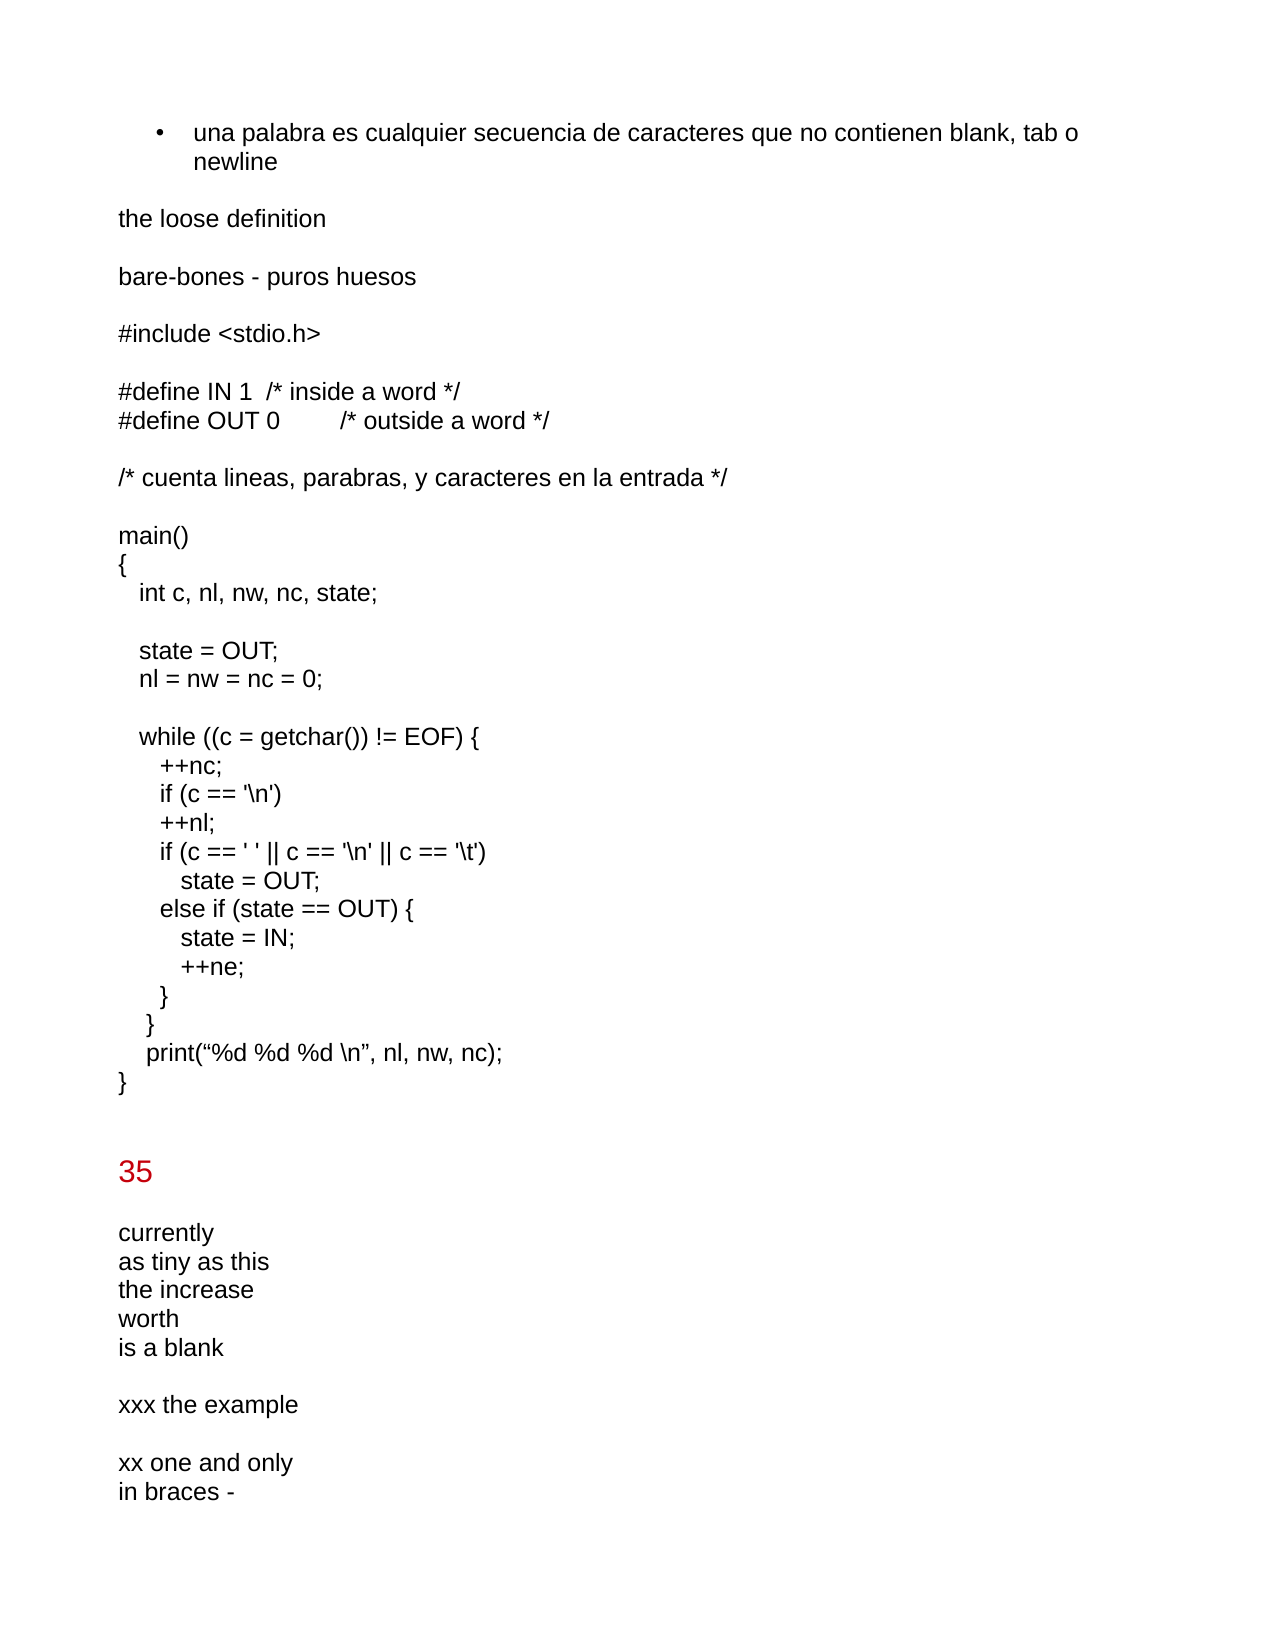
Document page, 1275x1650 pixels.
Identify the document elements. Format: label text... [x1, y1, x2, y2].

text #include <stdio.h> [118, 319, 1157, 348]
text bare-bones - puros huesos [118, 262, 1157, 291]
text is a blank [118, 1333, 1157, 1362]
text } [118, 1067, 1157, 1096]
text #define OUT 0 /* outside a word */ [118, 406, 1157, 434]
text { [118, 549, 1157, 578]
text nl = nw = nc = 0; [118, 664, 1157, 693]
text ++ne; [118, 952, 1157, 981]
text while ((c = getchar()) != EOF) { [118, 722, 1157, 751]
list una palabra es cualquier secuencia de caracteres que no contienen blank, tab o newline [156, 118, 1157, 176]
text currently [118, 1218, 1157, 1247]
text if (c == '\n') [118, 779, 1157, 808]
text print(“%d %d %d \n”, nl, nw, nc); [118, 1038, 1157, 1067]
text xxx the example [118, 1390, 1157, 1419]
text ++nc; [118, 751, 1157, 779]
text the loose definition [118, 204, 1157, 233]
text ++nl; [118, 808, 1157, 837]
text #define IN 1 /* inside a word */ [118, 377, 1157, 406]
text the increase [118, 1275, 1157, 1304]
text else if (state == OUT) { [118, 894, 1157, 923]
text as tiny as this [118, 1247, 1157, 1275]
text } [118, 981, 1157, 1009]
text in braces - [118, 1477, 1157, 1505]
text } [118, 1009, 1157, 1038]
text if (c == ' ' || c == '\n' || c == '\t') [118, 837, 1157, 866]
text worth [118, 1304, 1157, 1333]
text xx one and only [118, 1448, 1157, 1477]
text state = IN; [118, 923, 1157, 952]
text 35 [118, 1153, 1157, 1189]
text main() [118, 521, 1157, 549]
text state = OUT; [118, 636, 1157, 664]
text /* cuenta lineas, parabras, y caracteres en la entrada */ [118, 463, 1157, 492]
text int c, nl, nw, nc, state; [118, 578, 1157, 607]
text state = OUT; [118, 866, 1157, 894]
